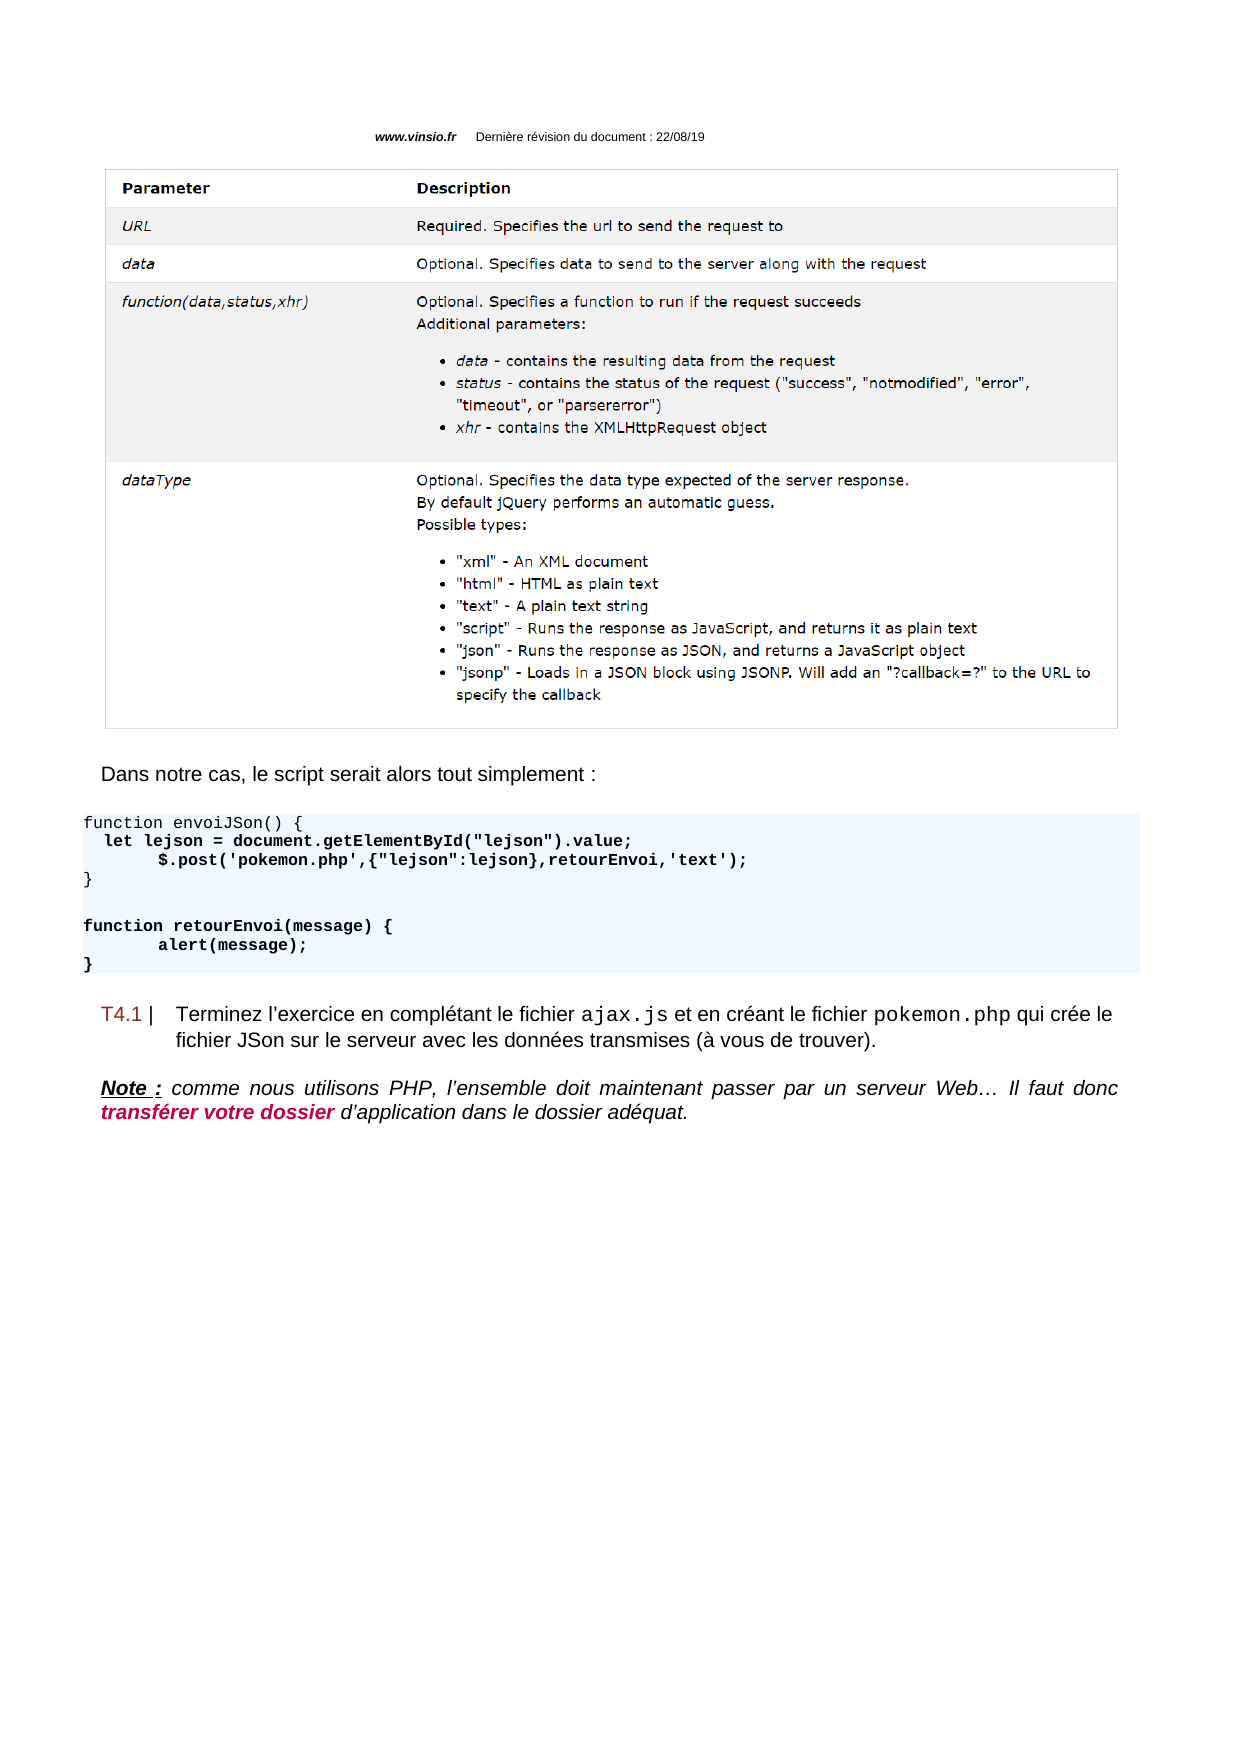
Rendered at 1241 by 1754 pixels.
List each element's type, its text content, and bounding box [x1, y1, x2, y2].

text } [83, 871, 1140, 889]
text function retourEnvoi(message) { [83, 918, 1140, 936]
text Note : comme nous utilisons PHP, l’ensemble doit maintenant passer par un serveur Web… Il faut donc transférer votre dossier d’application dans le dossier adéquat. [101, 1076, 1122, 1124]
picture [100, 162, 1123, 735]
text Dans notre cas, le script serait alors tout simplement : [101, 762, 1122, 786]
text $.post('pokemon.php',{"lejson":lejson},retourEnvoi,'text'); [83, 852, 1140, 871]
text fichier JSon sur le serveur avec les données transmises (à vous de trouver). [101, 1028, 1122, 1052]
text let lejson = document.getElementById("lejson").value; [83, 833, 1140, 852]
text } [83, 955, 1140, 974]
text T4.1 | Terminez l’exercice en complétant le fichier ajax.js et en créant le fichier pokemon.php qui crée le [101, 1002, 1122, 1028]
text alert(message); [83, 936, 1140, 955]
text function envoiJSon() { [83, 814, 1140, 833]
